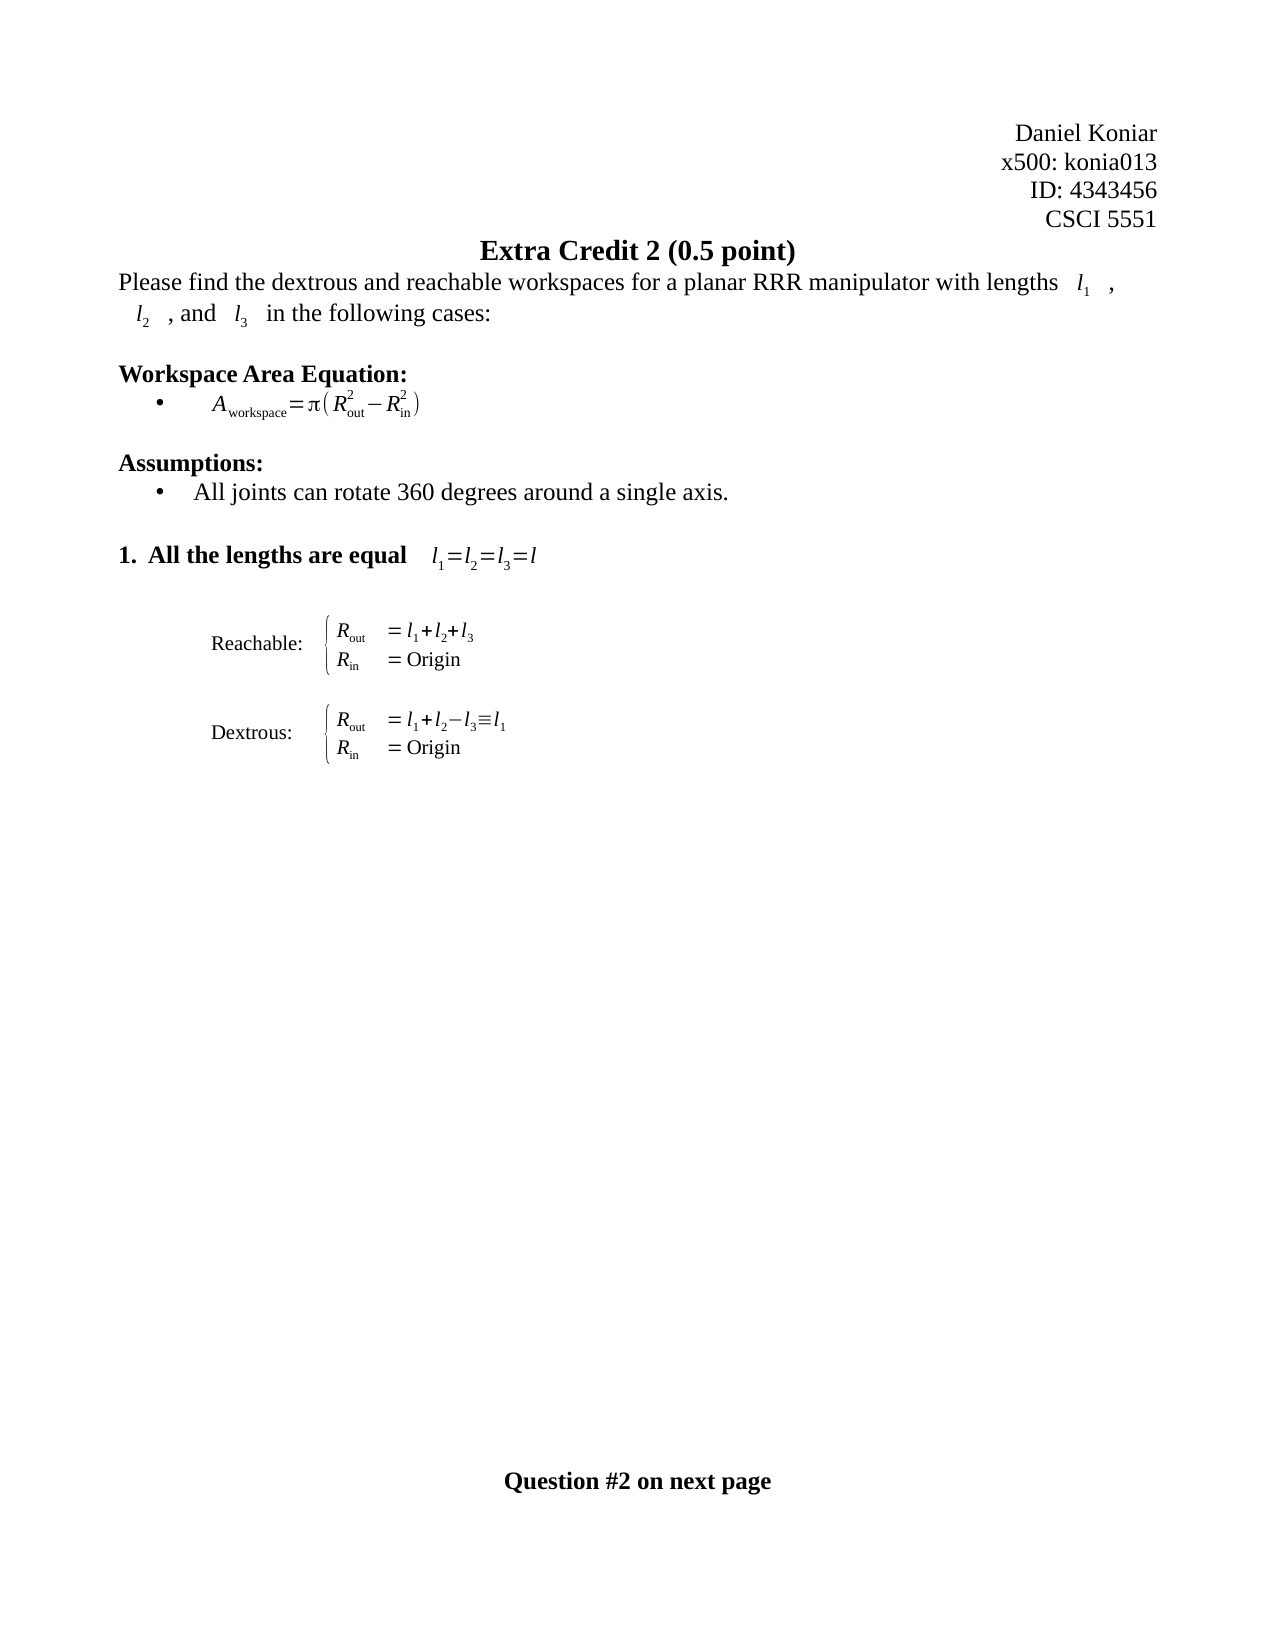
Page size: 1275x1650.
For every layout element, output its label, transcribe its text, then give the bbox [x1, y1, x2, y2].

text Extra Credit 2 (0.5 point) [118, 233, 1157, 267]
text ID: 4343456 [118, 176, 1157, 204]
text CSCI 5551 [118, 204, 1157, 233]
list All joints can rotate 360 degrees around a single axis. [156, 477, 1157, 506]
text Question #2 on next page [118, 1466, 1157, 1495]
text Workspace Area Equation: [118, 359, 1157, 387]
text x500: konia013 [118, 147, 1157, 176]
text Please find the dextrous and reachable workspaces for a planar RRR manipulator with lengths,, andin the following cases: [118, 267, 1157, 330]
text Daniel Koniar [118, 118, 1157, 147]
text 1. All the lengths are equal [118, 541, 1157, 572]
text Assumptions: [118, 448, 1157, 477]
